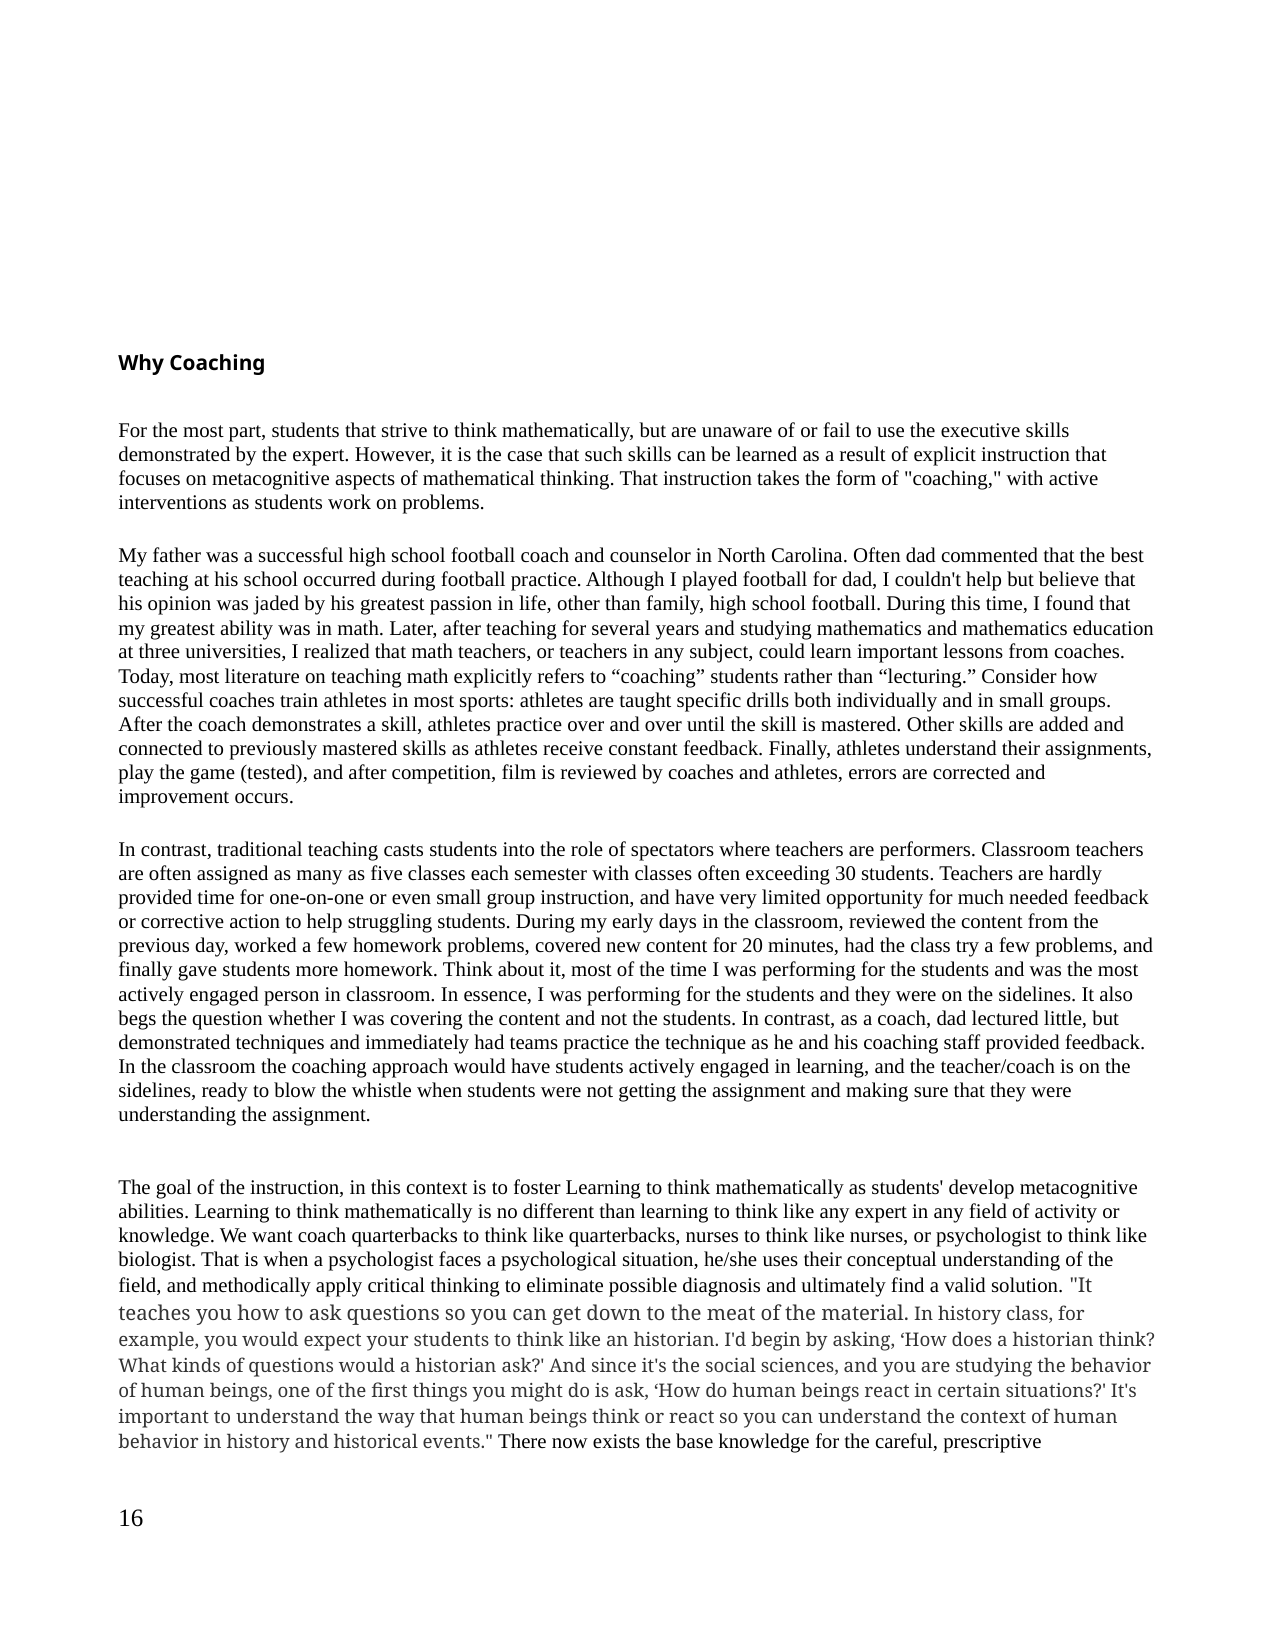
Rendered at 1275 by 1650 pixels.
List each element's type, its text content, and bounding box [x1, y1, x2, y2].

text The goal of the instruction, in this context is to foster Learning to think mathematically as students' develop metacognitive abilities. Learning to think mathematically is no different than learning to think like any expert in any field of activity or knowledge. We want coach quarterbacks to think like quarterbacks, nurses to think like nurses, or psychologist to think like biologist. That is when a psychologist faces a psychological situation, he/she uses their conceptual understanding of the field, and methodically apply critical thinking to eliminate possible diagnosis and ultimately find a valid solution. "It teaches you how to ask questions so you can get down to the meat of the material. In history class, for example, you would expect your students to think like an historian. I'd begin by asking, ‘How does a historian think? What kinds of questions would a historian ask?' And since it's the social sciences, and you are studying the behavior of human beings, one of the first things you might do is ask, ‘How do human beings react in certain situations?' It's important to understand the way that human beings think or react so you can understand the context of human behavior in history and historical events." There now exists the base knowledge for the careful, prescriptive [118, 1175, 1157, 1454]
text My father was a successful high school football coach and counselor in North Carolina. Often dad commented that the best teaching at his school occurred during football practice. Although I played football for dad, I couldn't help but believe that his opinion was jaded by his greatest passion in life, other than family, high school football. During this time, I found that my greatest ability was in math. Later, after teaching for several years and studying mathematics and mathematics education at three universities, I realized that math teachers, or teachers in any subject, could learn important lessons from coaches. Today, most literature on teaching math explicitly refers to “coaching” students rather than “lecturing.” Consider how successful coaches train athletes in most sports: athletes are taught specific drills both individually and in small groups. After the coach demonstrates a skill, athletes practice over and over until the skill is mastered. Other skills are added and connected to previously mastered skills as athletes receive constant feedback. Finally, athletes understand their assignments, play the game (tested), and after competition, film is reviewed by coaches and athletes, errors are corrected and improvement occurs. [118, 543, 1157, 808]
text Why Coaching [118, 348, 1157, 377]
text In contrast, traditional teaching casts students into the role of spectators where teachers are performers. Classroom teachers are often assigned as many as five classes each semester with classes often exceeding 30 students. Teachers are hardly provided time for one-on-one or even small group instruction, and have very limited opportunity for much needed feedback or corrective action to help struggling students. During my early days in the classroom, reviewed the content from the previous day, worked a few homework problems, covered new content for 20 minutes, had the class try a few problems, and finally gave students more homework. Think about it, most of the time I was performing for the students and was the most actively engaged person in classroom. In essence, I was performing for the students and they were on the sidelines. It also begs the question whether I was covering the content and not the students. In contrast, as a coach, dad lectured little, but demonstrated techniques and immediately had teams practice the technique as he and his coaching staff provided feedback. In the classroom the coaching approach would have students actively engaged in learning, and the teacher/coach is on the sidelines, ready to blow the whistle when students were not getting the assignment and making sure that they were understanding the assignment. [118, 837, 1157, 1126]
text For the most part, students that strive to think mathematically, but are unaware of or fail to use the executive skills demonstrated by the expert. However, it is the case that such skills can be learned as a result of explicit instruction that focuses on metacognitive aspects of mathematical thinking. That instruction takes the form of "coaching," with active interventions as students work on problems. [118, 418, 1157, 514]
